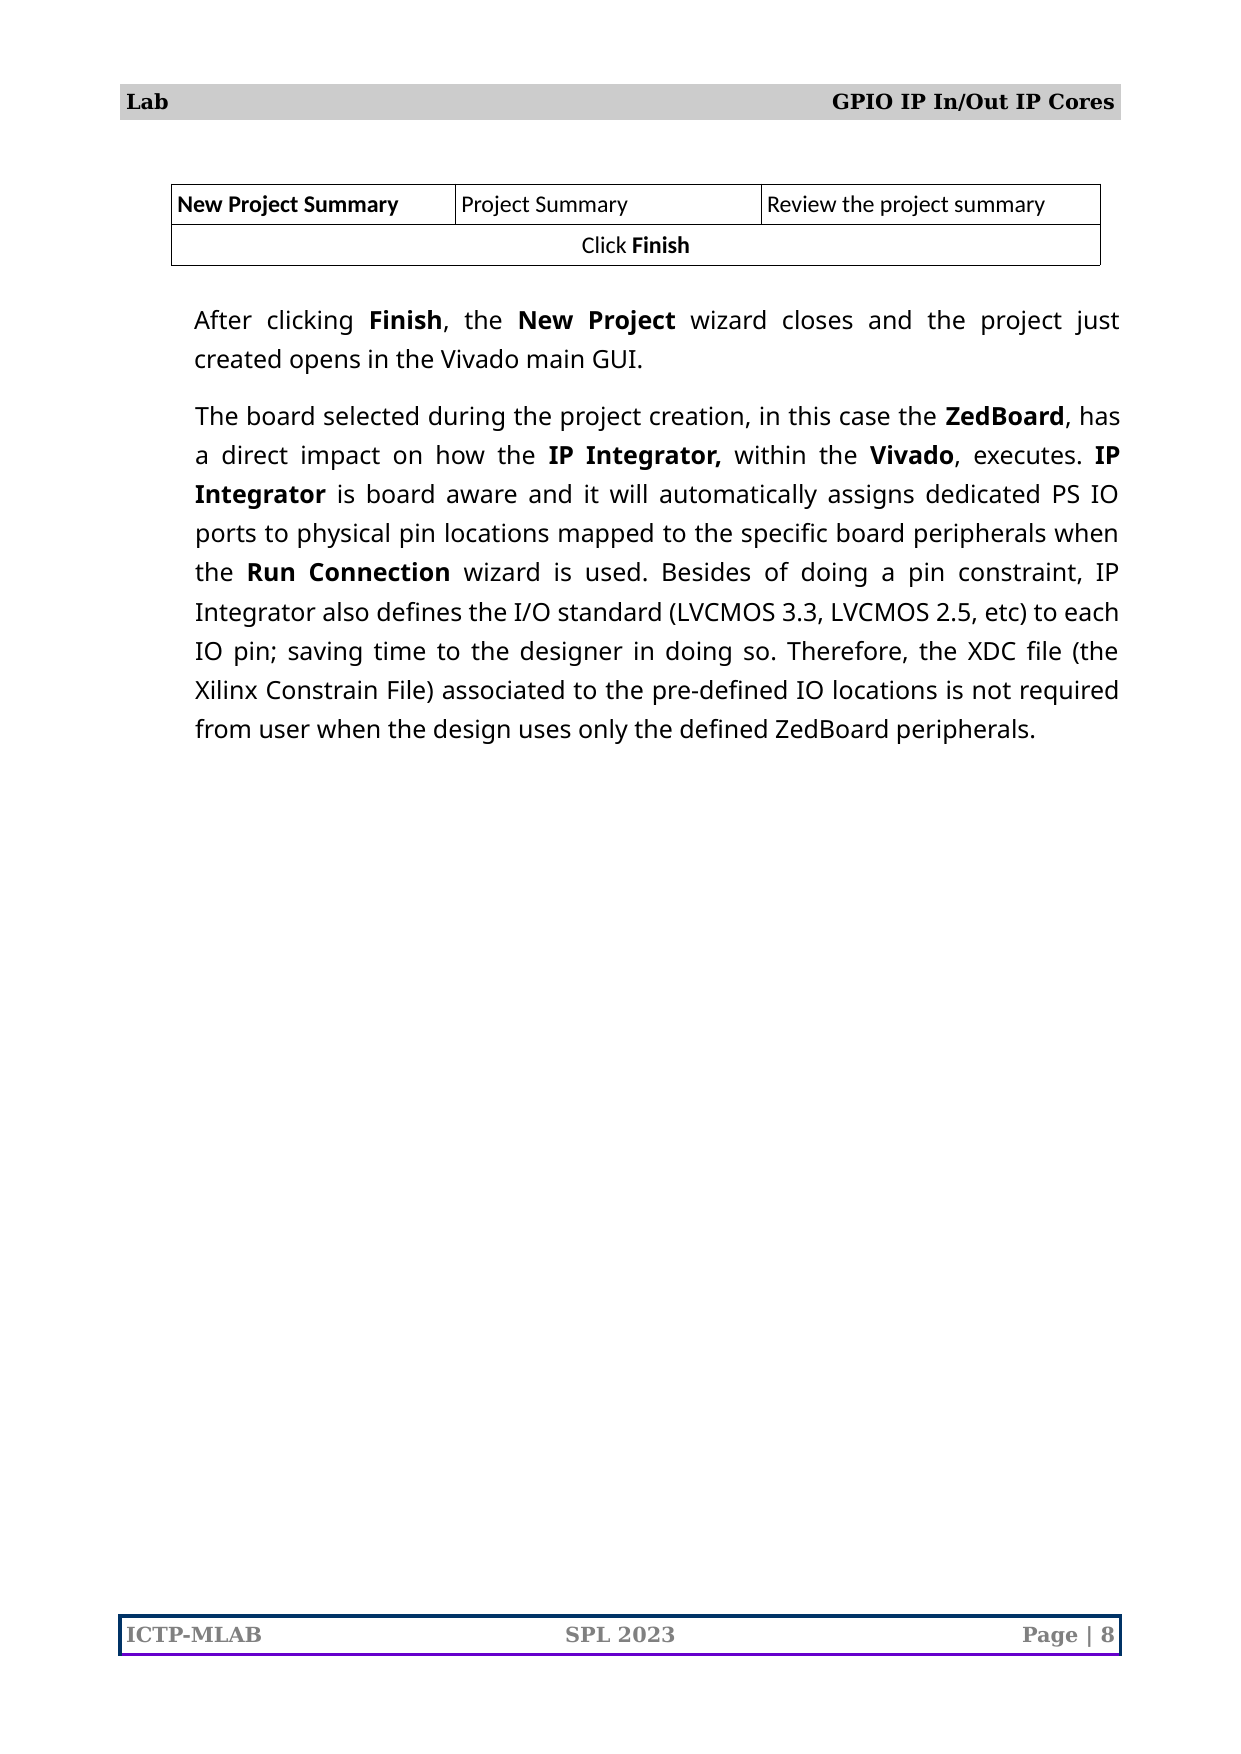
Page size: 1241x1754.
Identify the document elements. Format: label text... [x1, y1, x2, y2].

table_cell Project Summary [456, 185, 761, 224]
table_cell New Project Summary [172, 185, 455, 224]
text After clicking Finish, the New Project wizard closes and the project just created opens in the Vivado main GUI. [194, 303, 1121, 376]
table_cell Click Finish [172, 225, 1100, 265]
table_cell Review the project summary [762, 185, 1100, 224]
text The board selected during the project creation, in this case the ZedBoard, has a direct impact on how the IP Integrator, within the Vivado, executes. IP Integrator is board aware and it will automatically assigns dedicated PS IO ports to physical pin locations mapped to the specific board peripherals when the Run Connection wizard is used. Besides of doing a pin constraint, IP Integrator also defines the I/O standard (LVCMOS 3.3, LVCMOS 2.5, etc) to each IO pin; saving time to the designer in doing so. Therefore, the XDC file (the Xilinx Constrain File) associated to the pre-defined IO locations is not required from user when the design uses only the defined ZedBoard peripherals. [195, 398, 1121, 746]
